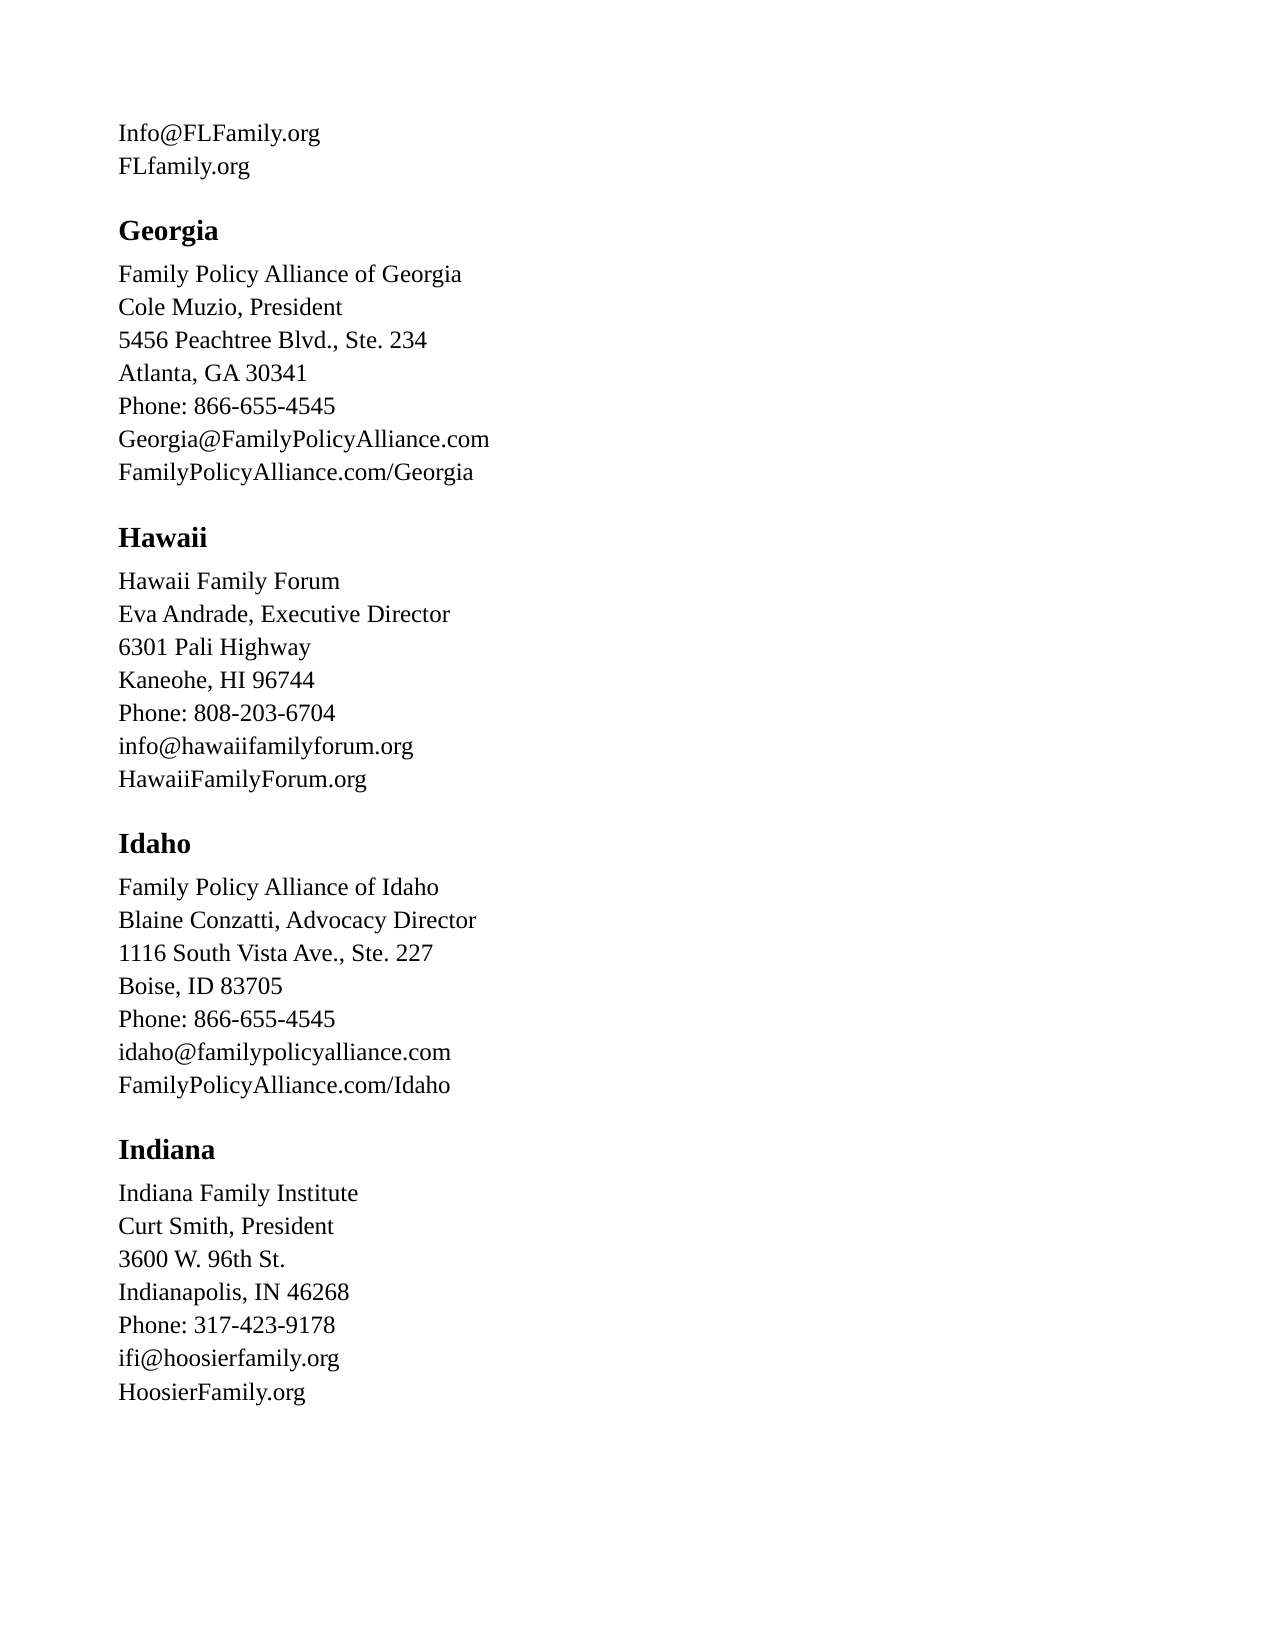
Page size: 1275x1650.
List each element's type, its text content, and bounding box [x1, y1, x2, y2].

subtitle Georgia [118, 213, 1157, 247]
text Hawaii Family Forum Eva Andrade, Executive Director 6301 Pali Highway Kaneohe, HI 96744 Phone: 808-203-6704 info@hawaiifamilyforum.org HawaiiFamilyForum.org [118, 566, 1157, 793]
text Indiana Family Institute Curt Smith, President 3600 W. 96th St. Indianapolis, IN 46268 Phone: 317-423-9178 ifi@hoosierfamily.org HoosierFamily.org [118, 1178, 1157, 1405]
subtitle Indiana [118, 1132, 1157, 1166]
subtitle Idaho [118, 826, 1157, 859]
text Family Policy Alliance of Idaho Blaine Conzatti, Advocacy Director 1116 South Vista Ave., Ste. 227 Boise, ID 83705 Phone: 866-655-4545 idaho@familypolicyalliance.com FamilyPolicyAlliance.com/Idaho [118, 872, 1157, 1099]
text Info@FLFamily.org FLfamily.org [118, 118, 1157, 180]
text Family Policy Alliance of Georgia Cole Muzio, President 5456 Peachtree Blvd., Ste. 234 Atlanta, GA 30341 Phone: 866-655-4545 Georgia@FamilyPolicyAlliance.com FamilyPolicyAlliance.com/Georgia [118, 259, 1157, 486]
subtitle Hawaii [118, 520, 1157, 553]
